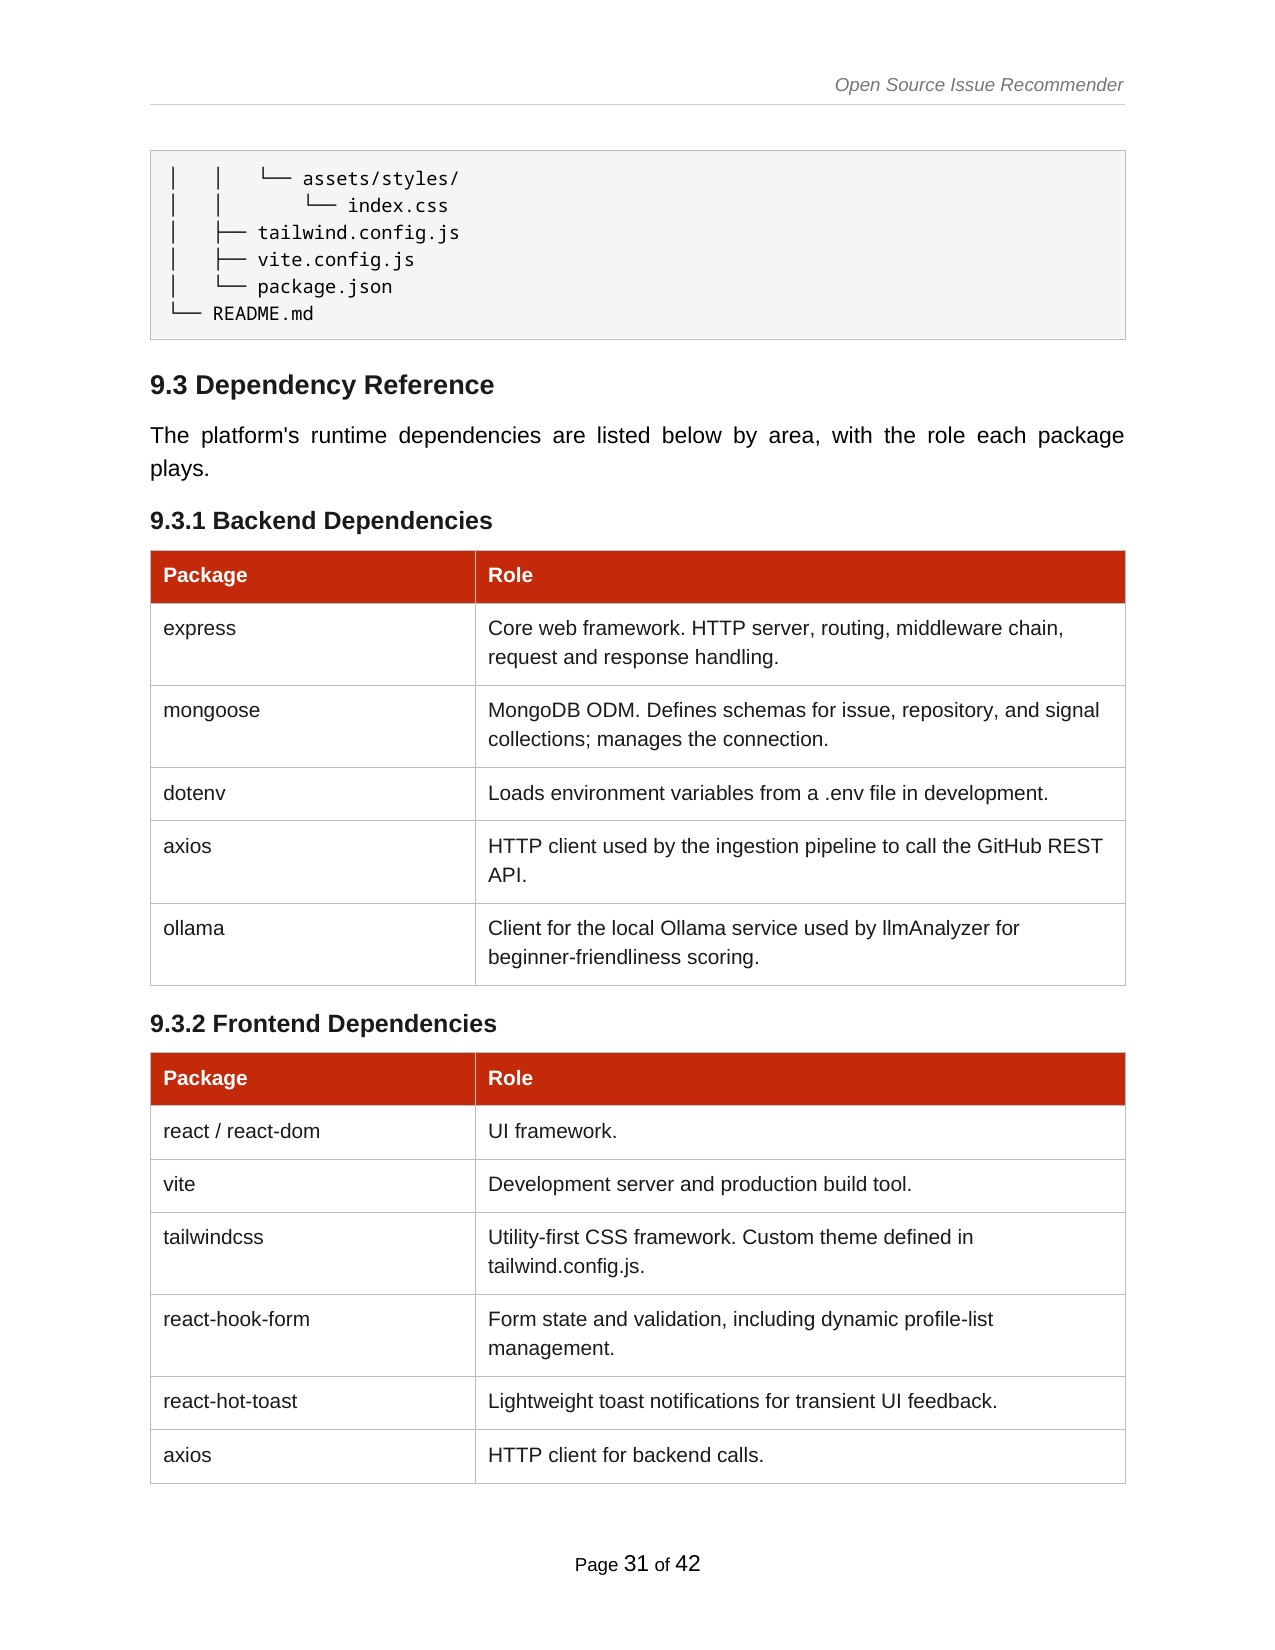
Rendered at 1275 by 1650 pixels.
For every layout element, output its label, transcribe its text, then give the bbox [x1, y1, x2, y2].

table_cell Core web framework. HTTP server, routing, middleware chain, request and response handling. [476, 604, 1125, 685]
table_cell express [151, 604, 475, 685]
table_cell axios [151, 821, 475, 903]
table_header Role [476, 551, 1125, 603]
table_cell react / react-dom [151, 1106, 475, 1158]
table_cell axios [151, 1430, 475, 1482]
table_cell react-hot-toast [151, 1377, 475, 1429]
subtitle 9.3.2 Frontend Dependencies [150, 1009, 1125, 1038]
table_cell HTTP client used by the ingestion pipeline to call the GitHub REST API. [476, 821, 1125, 903]
table_header Package [151, 1053, 475, 1105]
table_cell ollama [151, 904, 475, 985]
table_cell tailwindcss [151, 1213, 475, 1294]
table_cell Client for the local Ollama service used by llmAnalyzer for beginner-friendliness scoring. [476, 904, 1125, 985]
table_header │ │ └── assets/styles/ │ │ └── index.css │ ├── tailwind.config.js │ ├── vite.config.js │ └── package.json └── README.md [151, 151, 1125, 338]
table_cell MongoDB ODM. Defines schemas for issue, repository, and signal collections; manages the connection. [476, 686, 1125, 767]
subtitle 9.3 Dependency Reference [150, 369, 1125, 400]
table_cell react-hook-form [151, 1295, 475, 1376]
table_cell UI framework. [476, 1106, 1125, 1158]
table_cell dotenv [151, 768, 475, 820]
table_cell vite [151, 1160, 475, 1212]
table_cell Development server and production build tool. [476, 1160, 1125, 1212]
table_cell mongoose [151, 686, 475, 767]
text The platform's runtime dependencies are listed below by area, with the role each package plays. [150, 417, 1125, 483]
table_cell Form state and validation, including dynamic profile-list management. [476, 1295, 1125, 1376]
table_header Role [476, 1053, 1125, 1105]
table_header Package [151, 551, 475, 603]
table_cell Lightweight toast notifications for transient UI feedback. [476, 1377, 1125, 1429]
table_cell Loads environment variables from a .env file in development. [476, 768, 1125, 820]
table_cell Utility-first CSS framework. Custom theme defined in tailwind.config.js. [476, 1213, 1125, 1294]
subtitle 9.3.1 Backend Dependencies [150, 506, 1125, 535]
table_cell HTTP client for backend calls. [476, 1430, 1125, 1482]
